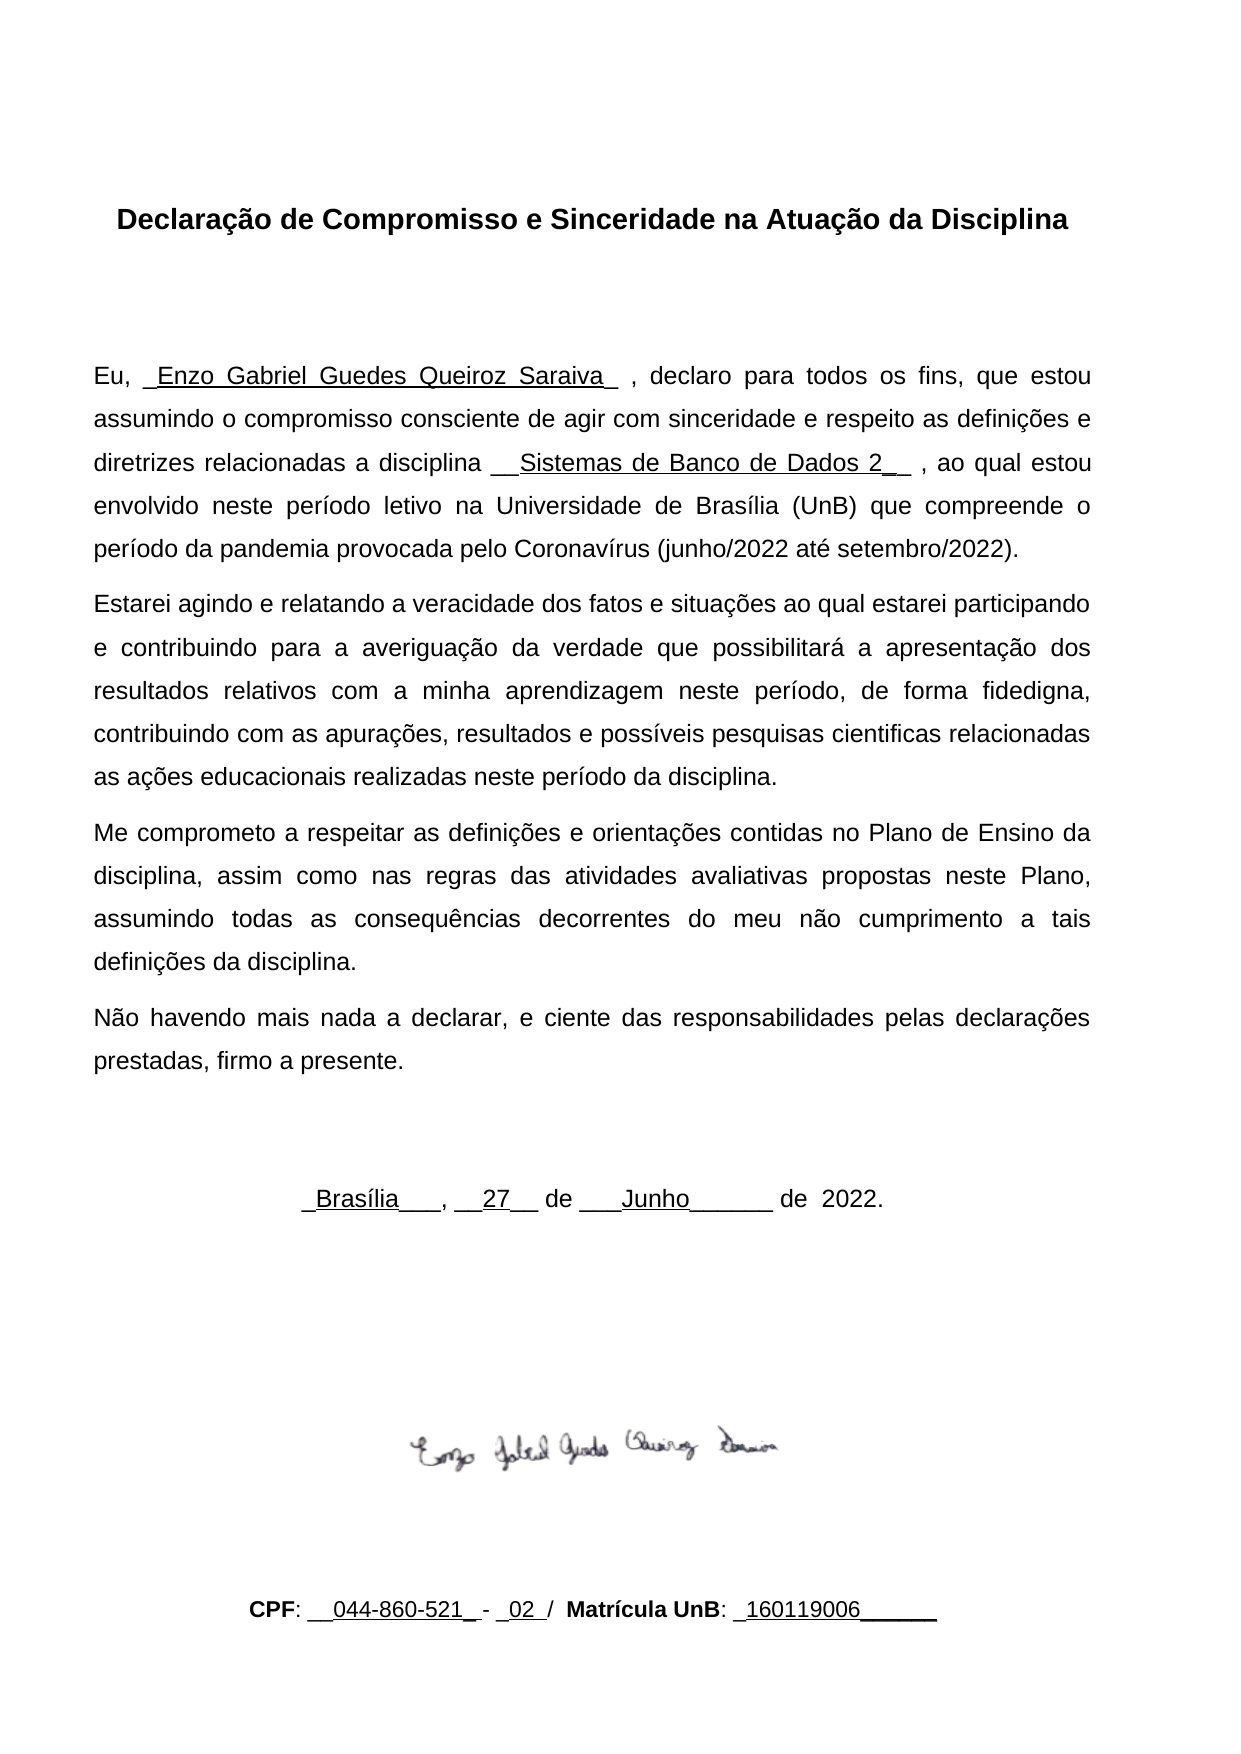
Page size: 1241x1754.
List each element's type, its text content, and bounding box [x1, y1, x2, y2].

text Eu, _Enzo Gabriel Guedes Queiroz Saraiva_ , declaro para todos os fins, que estou assumindo o compromisso consciente de agir com sinceridade e respeito as definições e diretrizes relacionadas a disciplina __Sistemas de Banco de Dados 2__ , ao qual estou envolvido neste período letivo na Universidade de Brasília (UnB) que compreende o período da pandemia provocada pelo Coronavírus (junho/2022 até setembro/2022). [93, 361, 1092, 563]
text Não havendo mais nada a declarar, e ciente das responsabilidades pelas declarações prestadas, firmo a presente. [93, 1003, 1092, 1074]
text Me comprometo a respeitar as definições e orientações contidas no Plano de Ensino da disciplina, assim como nas regras das atividades avaliativas propostas neste Plano, assumindo todas as consequências decorrentes do meu não cumprimento a tais definições da disciplina. [93, 818, 1092, 976]
text CPF: __044-860-521_ - _02 / Matrícula UnB: _160119006______ [93, 1596, 1092, 1622]
text _Brasília___, __27__ de ___Junho______ de 2022. [93, 1184, 1093, 1213]
text Estarei agindo e relatando a veracidade dos fatos e situações ao qual estarei participando e contribuindo para a averiguação da verdade que possibilitará a apresentação dos resultados relativos com a minha aprendizagem neste período, de forma fidedigna, contribuindo com as apurações, resultados e possíveis pesquisas cientificas relacionadas as ações educacionais realizadas neste período da disciplina. [93, 589, 1092, 791]
text Declaração de Compromisso e Sinceridade na Atuação da Disciplina [93, 202, 1093, 236]
